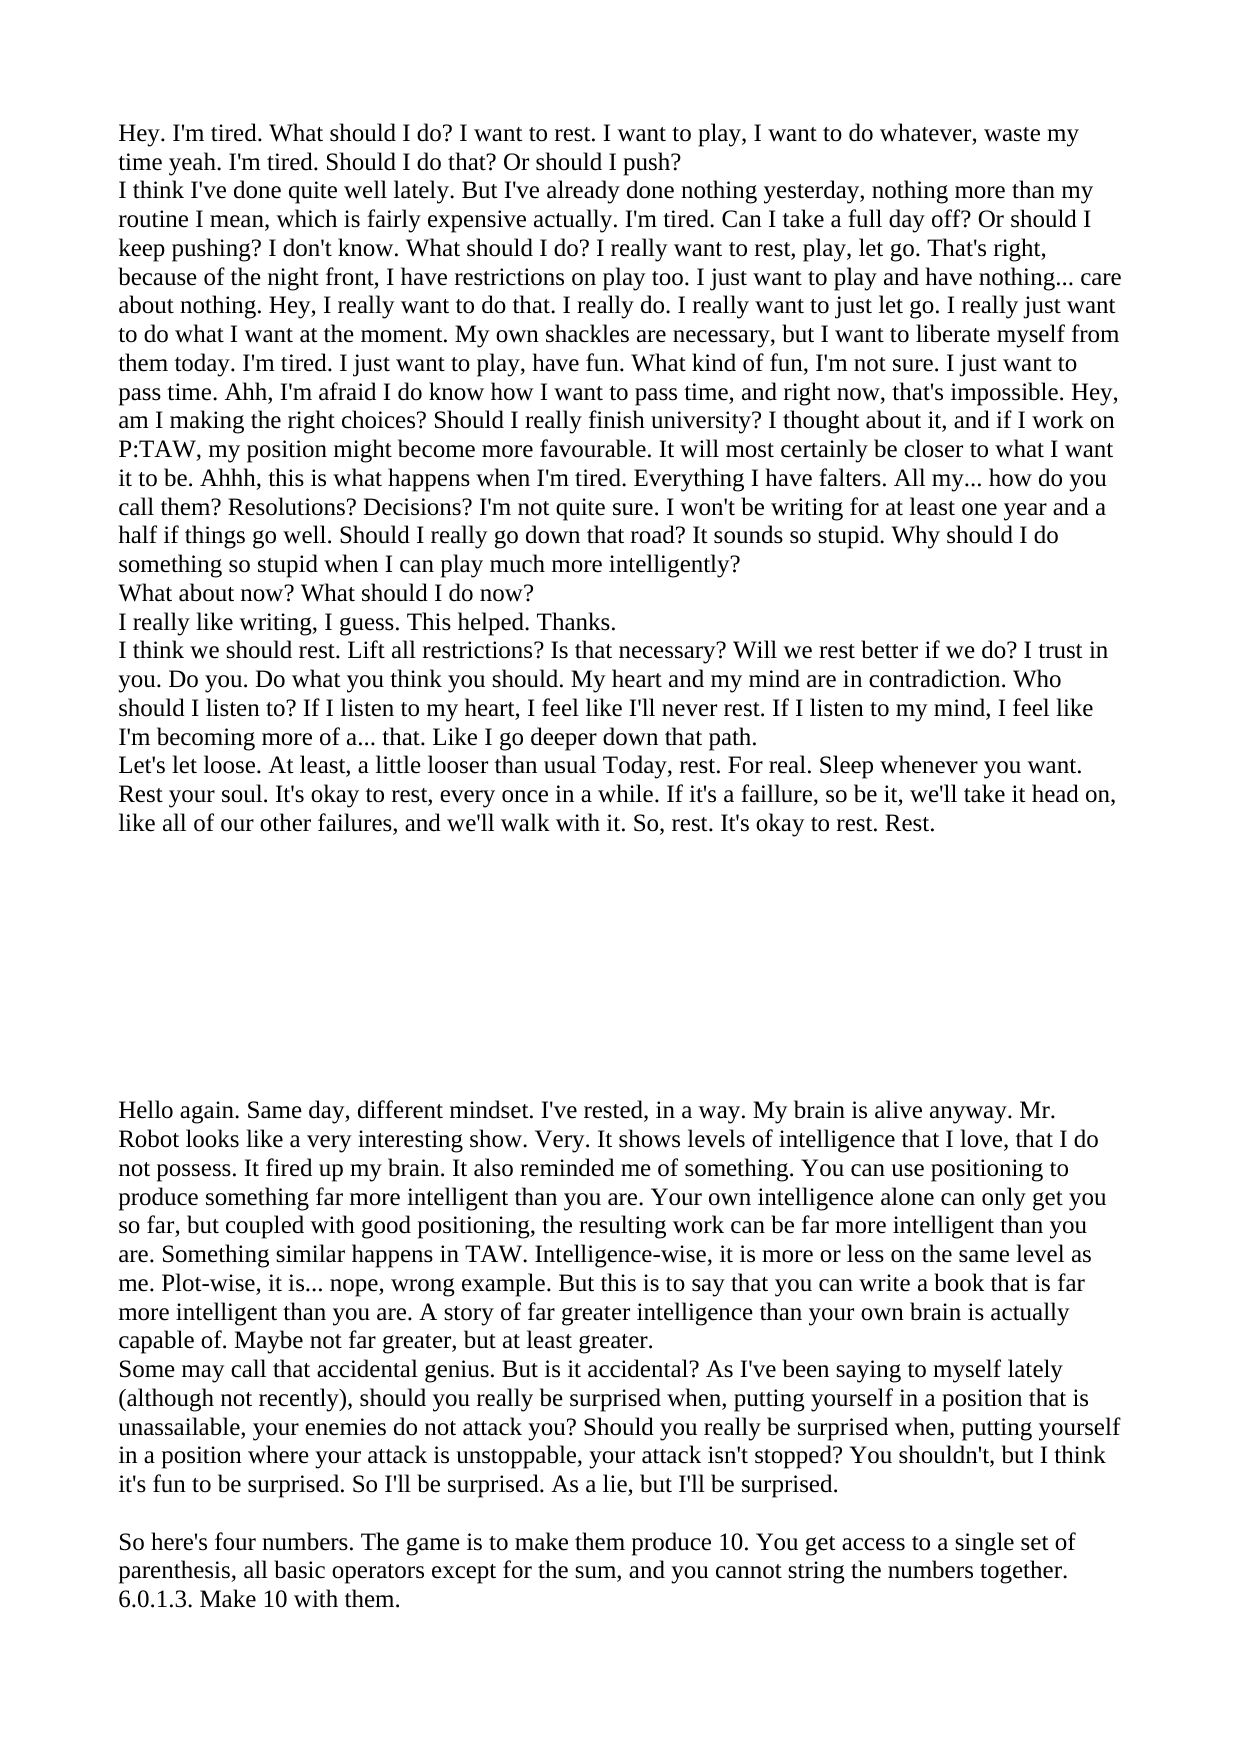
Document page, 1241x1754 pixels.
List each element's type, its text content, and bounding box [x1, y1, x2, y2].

text I think I've done quite well lately. But I've already done nothing yesterday, nothing more than my routine I mean, which is fairly expensive actually. I'm tired. Can I take a full day off? Or should I keep pushing? I don't know. What should I do? I really want to rest, play, let go. That's right, because of the night front, I have restrictions on play too. I just want to play and have nothing... care about nothing. Hey, I really want to do that. I really do. I really want to just let go. I really just want to do what I want at the moment. My own shackles are necessary, but I want to liberate myself from them today. I'm tired. I just want to play, have fun. What kind of fun, I'm not sure. I just want to pass time. Ahh, I'm afraid I do know how I want to pass time, and right now, that's impossible. Hey, am I making the right choices? Should I really finish university? I thought about it, and if I work on P:TAW, my position might become more favourable. It will most certainly be closer to what I want it to be. Ahhh, this is what happens when I'm tired. Everything I have falters. All my... how do you call them? Resolutions? Decisions? I'm not quite sure. I won't be writing for at least one year and a half if things go well. Should I really go down that road? It sounds so stupid. Why should I do something so stupid when I can play much more intelligently? [118, 176, 1122, 578]
text So here's four numbers. The game is to make them produce 10. You get access to a single set of parenthesis, all basic operators except for the sum, and you cannot string the numbers together. 6.0.1.3. Make 10 with them. [118, 1527, 1122, 1613]
text I think we should rest. Lift all restrictions? Is that necessary? Will we rest better if we do? I trust in you. Do you. Do what you think you should. My heart and my mind are in contradiction. Who should I listen to? If I listen to my heart, I feel like I'll never rest. If I listen to my mind, I feel like I'm becoming more of a... that. Like I go deeper down that path. [118, 636, 1122, 751]
text What about now? What should I do now? [118, 578, 1122, 607]
text I really like writing, I guess. This helped. Thanks. [118, 607, 1122, 636]
text Some may call that accidental genius. But is it accidental? As I've been saying to myself lately (although not recently), should you really be surprised when, putting yourself in a position that is unassailable, your enemies do not attack you? Should you really be surprised when, putting yourself in a position where your attack is unstoppable, your attack isn't stopped? You shouldn't, but I think it's fun to be surprised. So I'll be surprised. As a lie, but I'll be surprised. [118, 1354, 1122, 1498]
text Hello again. Same day, different mindset. I've rested, in a way. My brain is alive anyway. Mr. Robot looks like a very interesting show. Very. It shows levels of intelligence that I love, that I do not possess. It fired up my brain. It also reminded me of something. You can use positioning to produce something far more intelligent than you are. Your own intelligence alone can only get you so far, but coupled with good positioning, the resulting work can be far more intelligent than you are. Something similar happens in TAW. Intelligence-wise, it is more or less on the same level as me. Plot-wise, it is... nope, wrong example. But this is to say that you can write a book that is far more intelligent than you are. A story of far greater intelligence than your own brain is actually capable of. Maybe not far greater, but at least greater. [118, 1096, 1122, 1354]
text Hey. I'm tired. What should I do? I want to rest. I want to play, I want to do whatever, waste my time yeah. I'm tired. Should I do that? Or should I push? [118, 118, 1122, 176]
text Let's let loose. At least, a little looser than usual Today, rest. For real. Sleep whenever you want. Rest your soul. It's okay to rest, every once in a while. If it's a faillure, so be it, we'll take it head on, like all of our other failures, and we'll walk with it. So, rest. It's okay to rest. Rest. [118, 751, 1122, 837]
